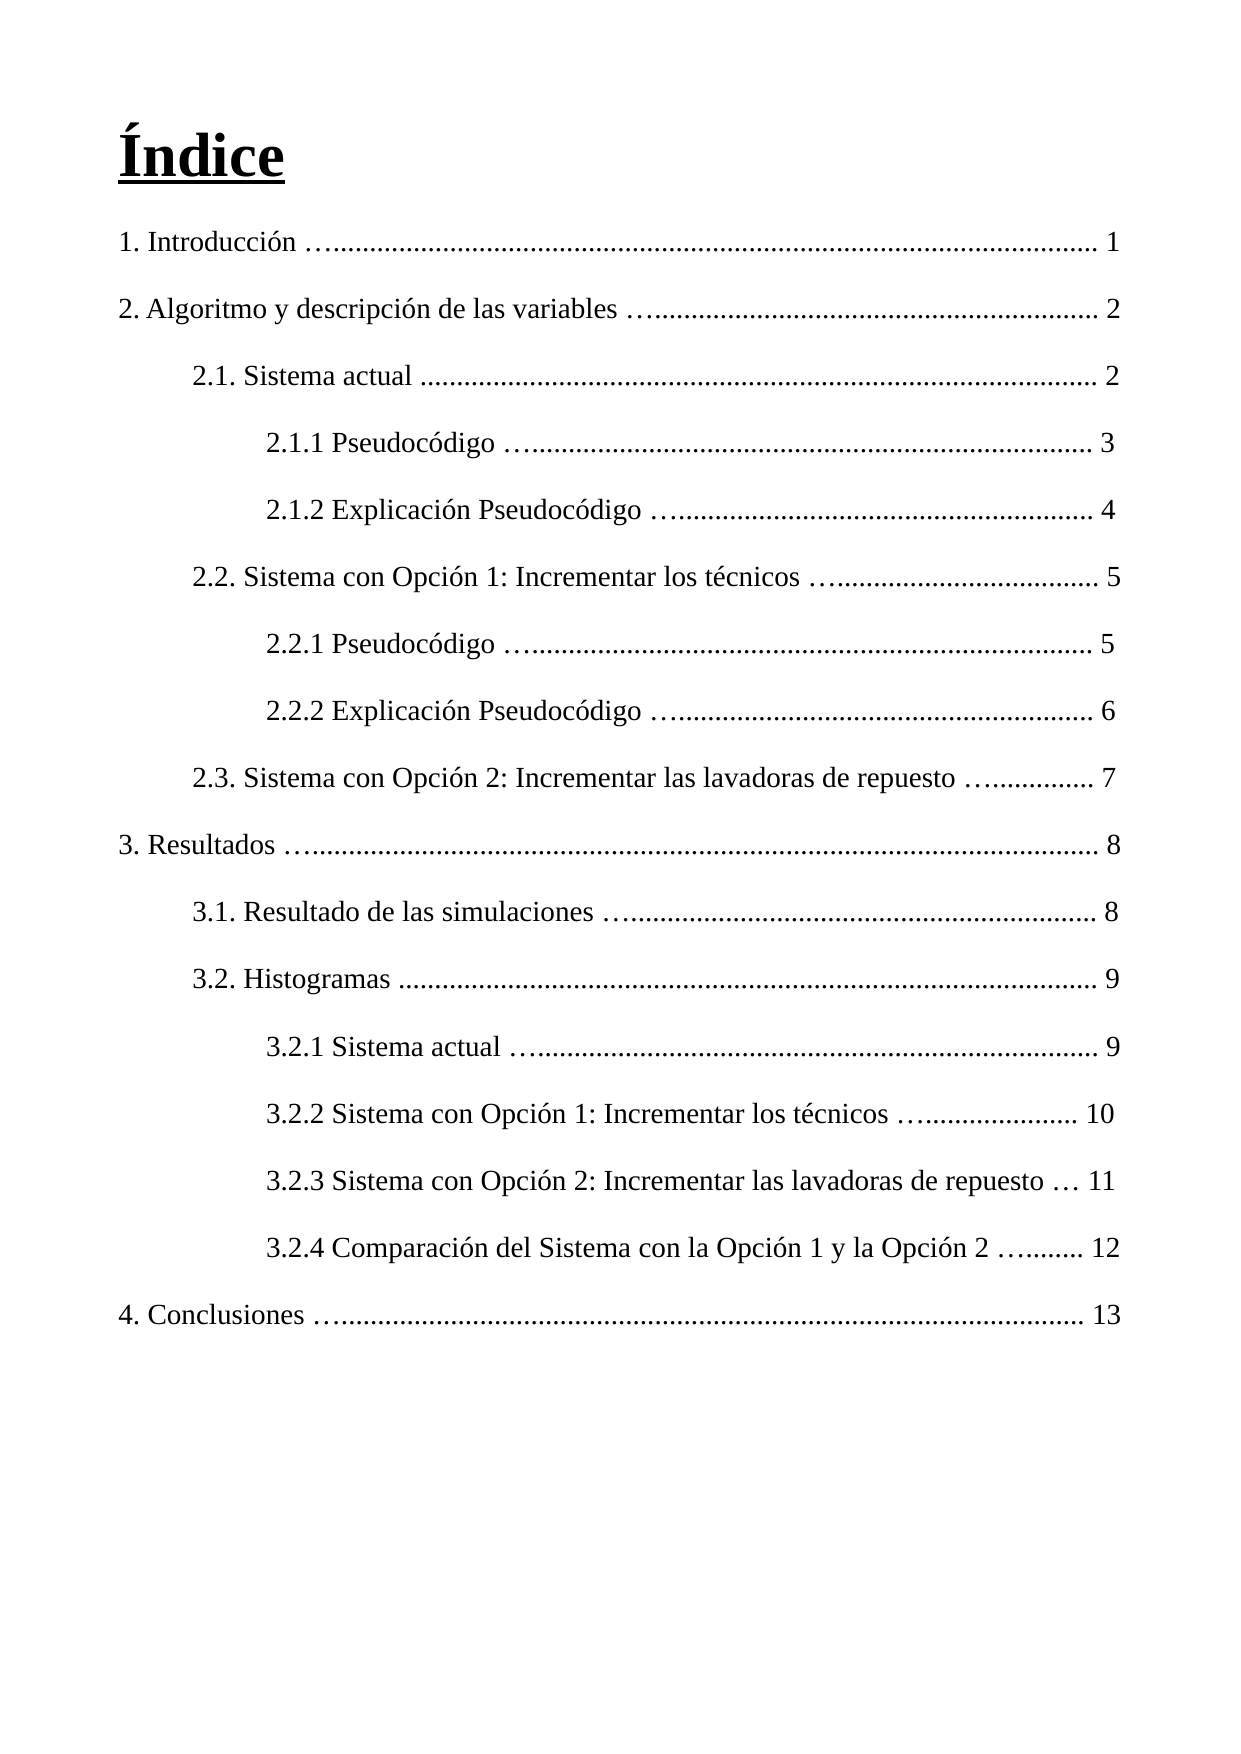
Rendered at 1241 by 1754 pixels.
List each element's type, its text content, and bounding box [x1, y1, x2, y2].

text 2.1. Sistema actual ............................................................................................. 2 [118, 358, 1122, 391]
text 2.3. Sistema con Opción 2: Incrementar las lavadoras de repuesto ….............. 7 [118, 760, 1122, 794]
text 2.1.1 Pseudocódigo …............................................................................. 3 [118, 425, 1122, 458]
text Índice [118, 118, 1122, 190]
text 2.1.2 Explicación Pseudocódigo …......................................................... 4 [118, 492, 1122, 526]
text 3.2.4 Comparación del Sistema con la Opción 1 y la Opción 2 …........ 12 [118, 1230, 1122, 1263]
text 2.2. Sistema con Opción 1: Incrementar los técnicos ….................................... 5 [118, 559, 1122, 593]
text 2.2.2 Explicación Pseudocódigo …......................................................... 6 [118, 693, 1122, 727]
text 3.2. Histogramas ................................................................................................ 9 [118, 962, 1122, 995]
text 1. Introducción …......................................................................................................... 1 [118, 224, 1122, 257]
text 2.2.1 Pseudocódigo …............................................................................. 5 [118, 626, 1122, 660]
text 3.2.2 Sistema con Opción 1: Incrementar los técnicos …..................... 10 [118, 1096, 1122, 1129]
text 3.2.3 Sistema con Opción 2: Incrementar las lavadoras de repuesto … 11 [118, 1163, 1122, 1196]
text 3. Resultados …............................................................................................................ 8 [118, 827, 1122, 861]
text 3.2.1 Sistema actual …............................................................................. 9 [118, 1029, 1122, 1062]
text 2. Algoritmo y descripción de las variables …............................................................. 2 [118, 291, 1122, 324]
text 4. Conclusiones …...................................................................................................... 13 [118, 1297, 1122, 1331]
text 3.1. Resultado de las simulaciones …................................................................ 8 [118, 894, 1122, 928]
